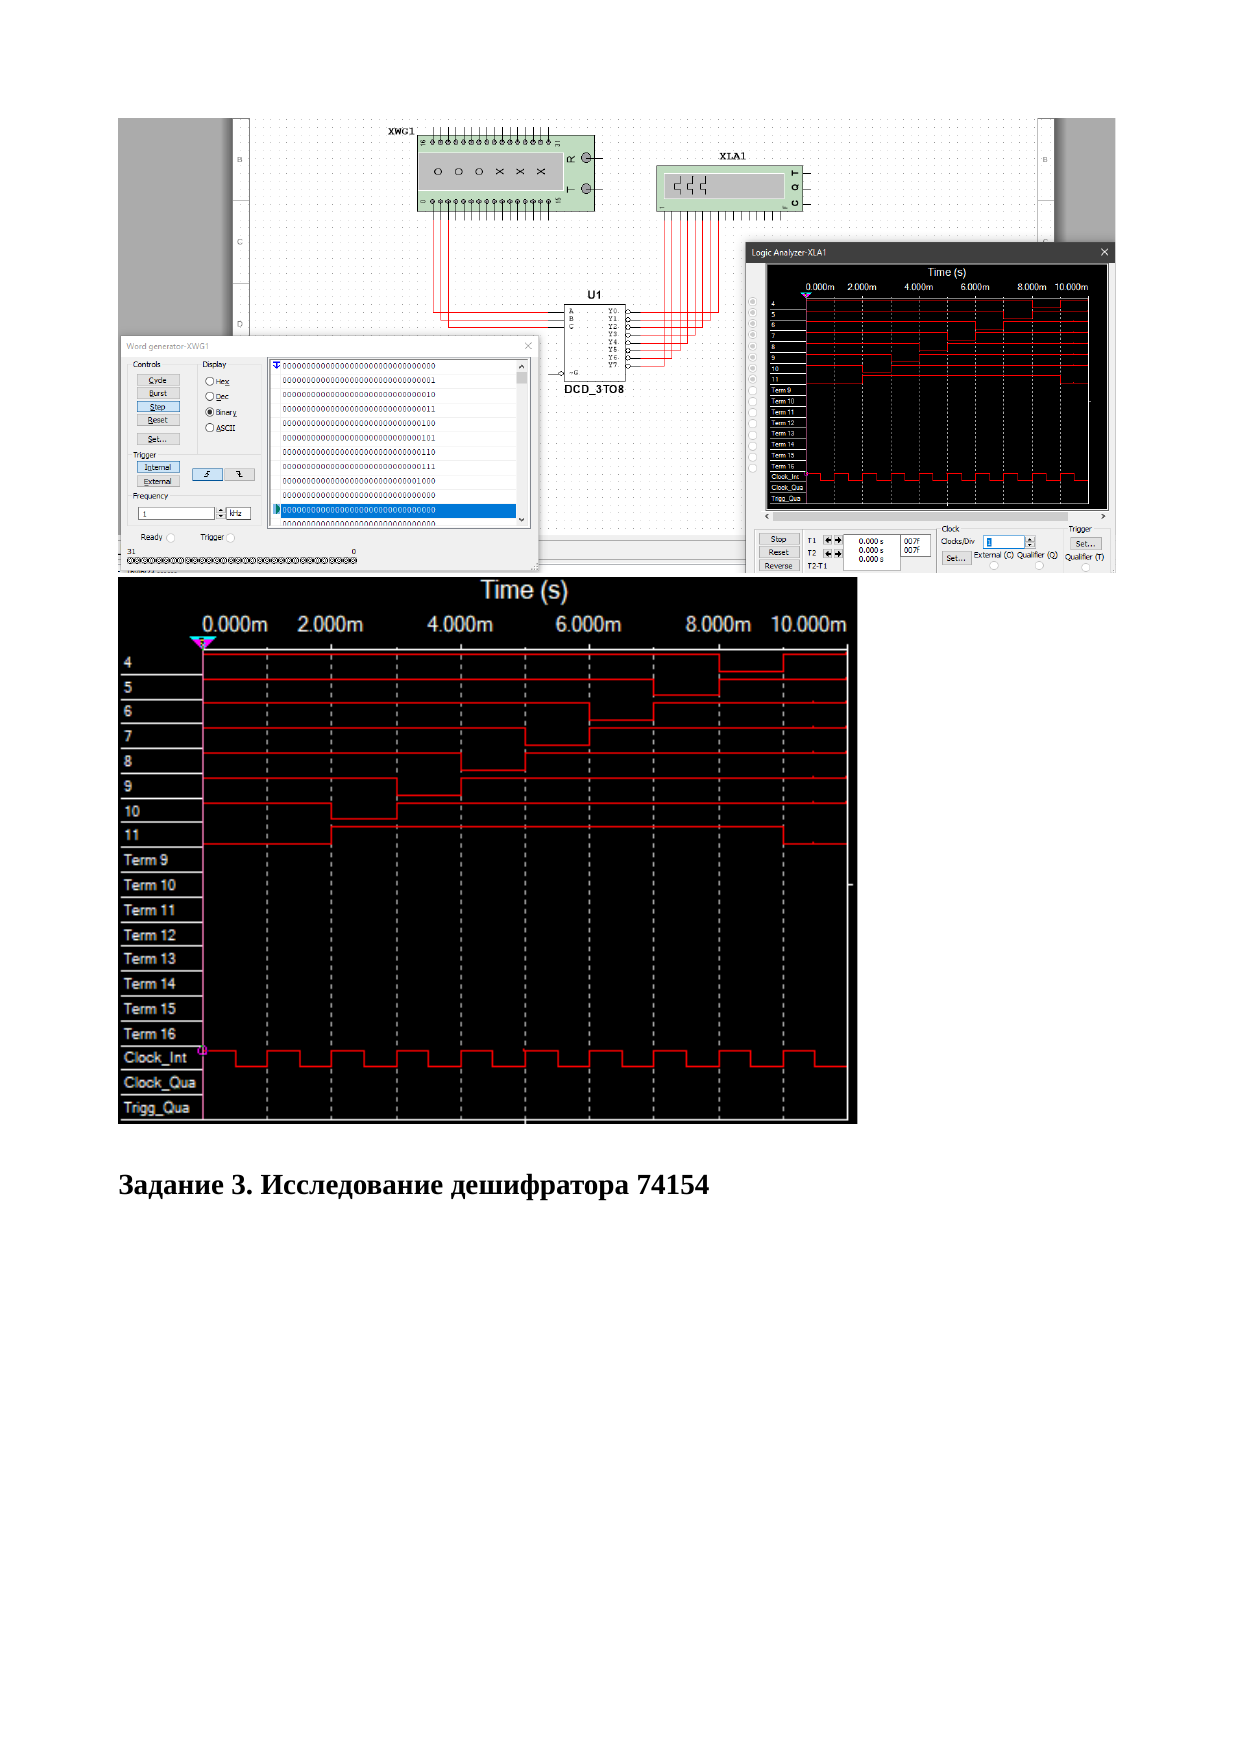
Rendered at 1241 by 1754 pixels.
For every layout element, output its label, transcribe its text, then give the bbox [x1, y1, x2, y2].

text Задание 3. Исследование дешифратора 74154 [118, 1167, 1122, 1200]
picture [118, 118, 1116, 573]
picture [118, 577, 858, 1124]
